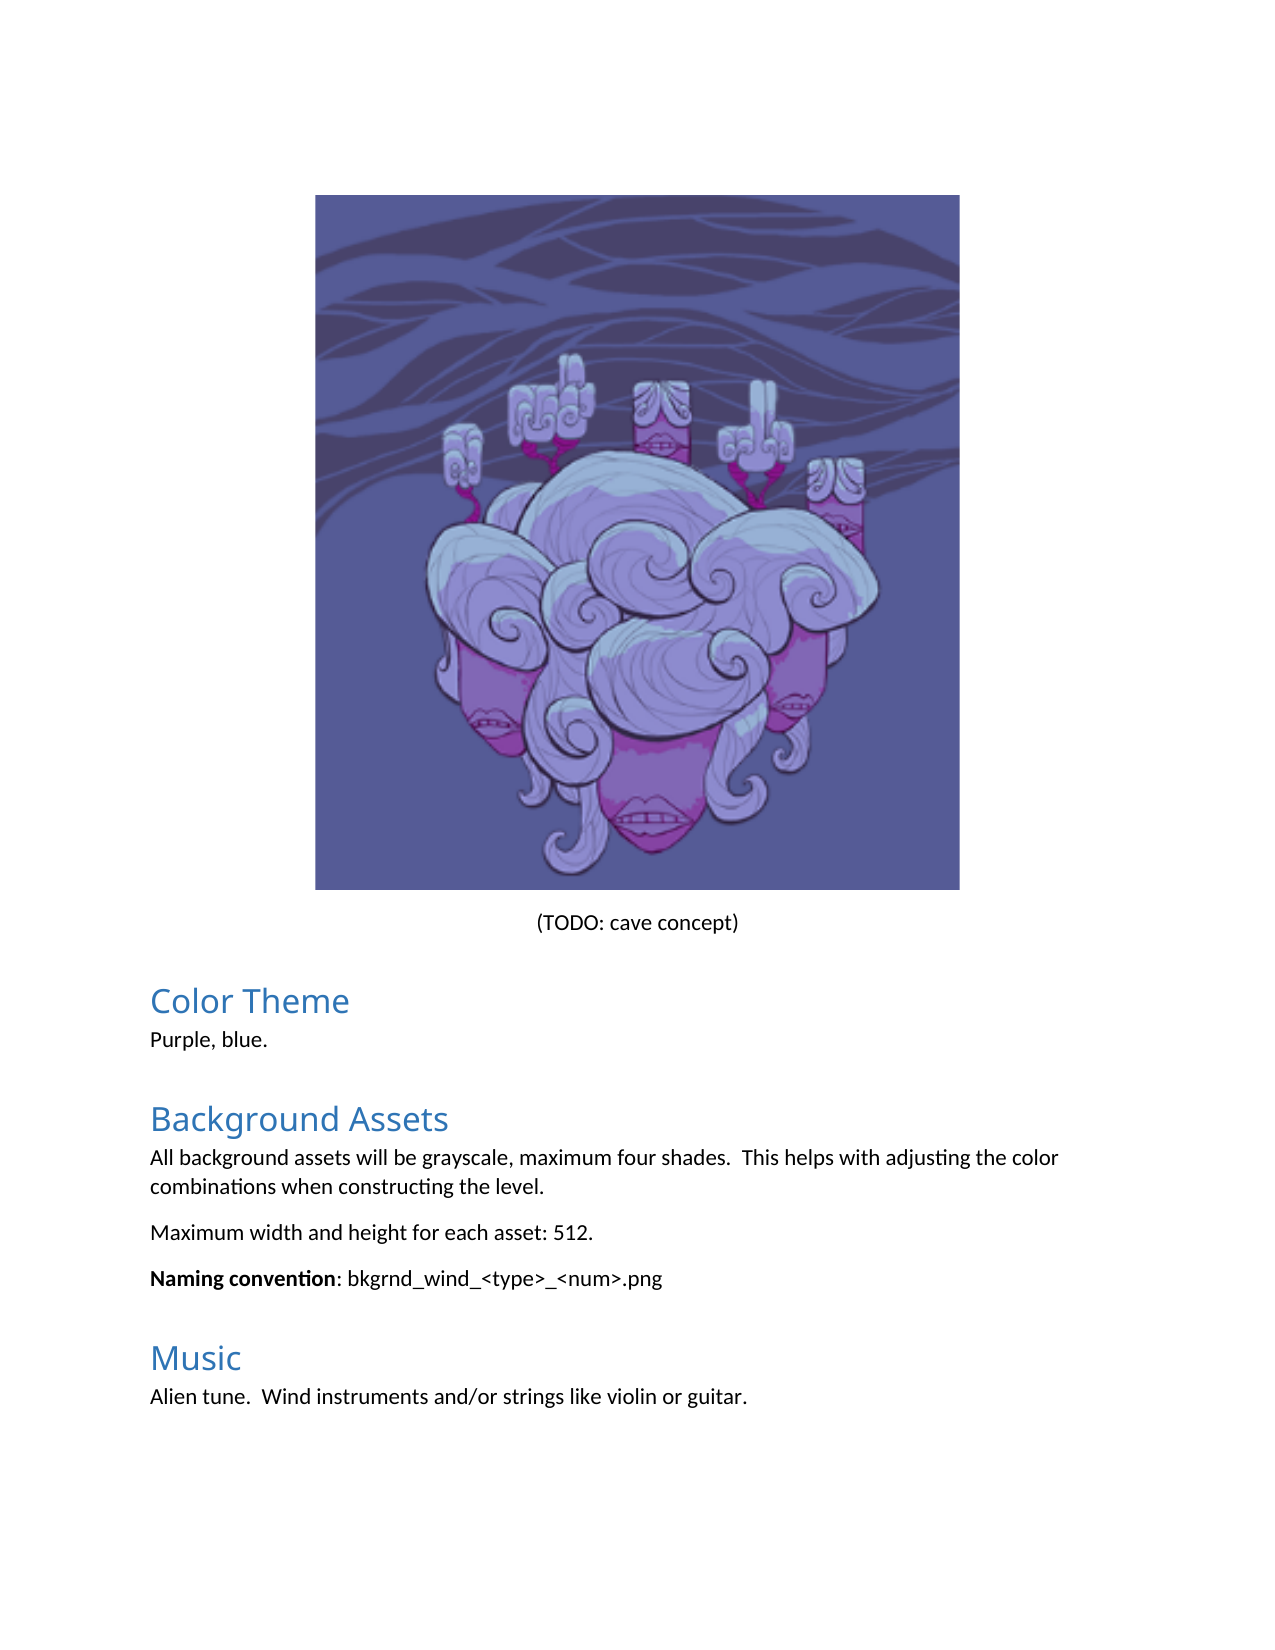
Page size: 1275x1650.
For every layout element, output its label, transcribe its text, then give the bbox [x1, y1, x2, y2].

text Maximum width and height for each asset: 512. [150, 1218, 1125, 1246]
subtitle Background Assets [150, 1096, 1125, 1142]
text Naming convention: bkgrnd_wind_<type>_<num>.png [150, 1264, 1125, 1292]
text (TODO: cave concept) [150, 908, 1125, 936]
subtitle Color Theme [150, 978, 1125, 1024]
text Alien tune. Wind instruments and/or strings like violin or guitar. [150, 1382, 1125, 1410]
subtitle Music [150, 1335, 1125, 1380]
text Purple, blue. [150, 1026, 1125, 1053]
text All background assets will be grayscale, maximum four shades. This helps with adjusting the color combinations when constructing the level. [150, 1143, 1125, 1201]
